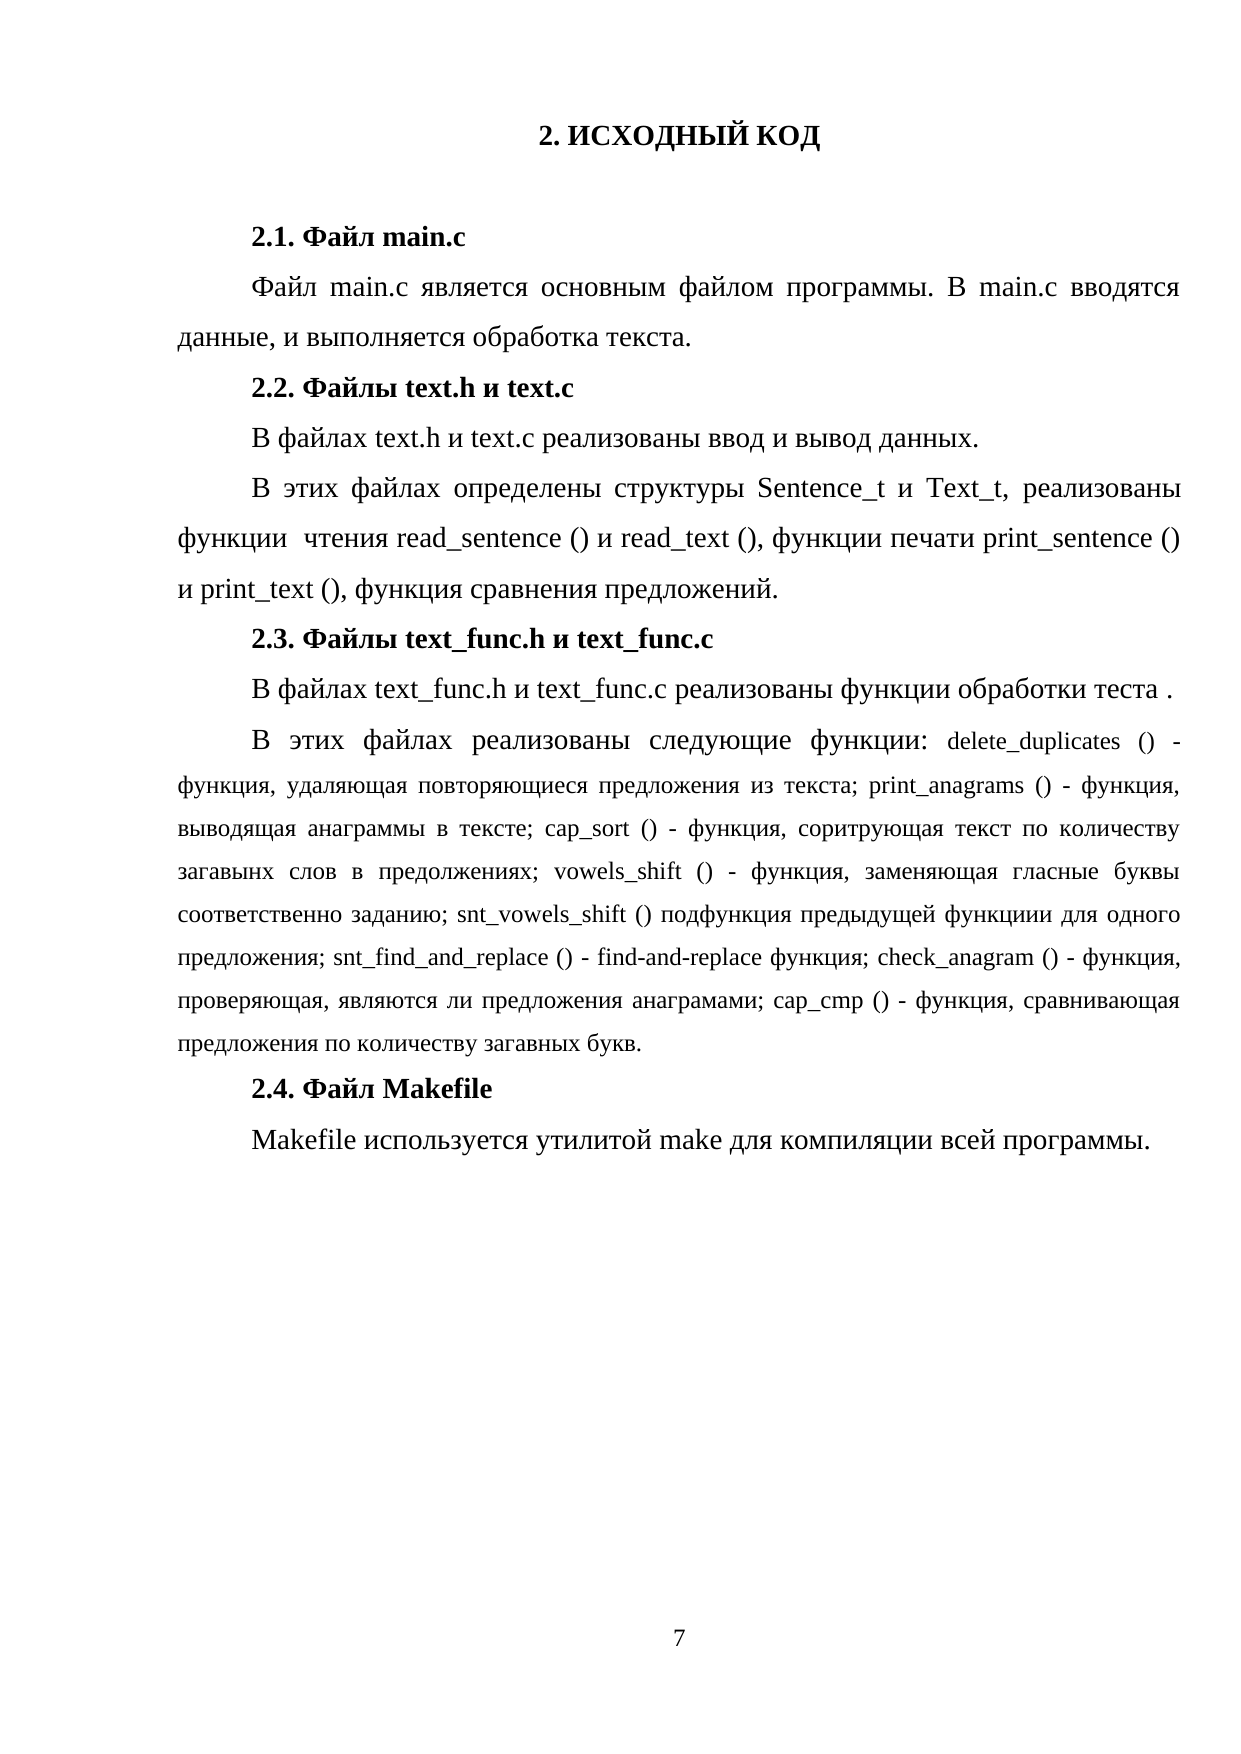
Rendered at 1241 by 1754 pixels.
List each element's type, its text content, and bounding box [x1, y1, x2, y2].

text 2.2. Файлы text.h и text.c [177, 370, 1181, 403]
text В этих файлах определены структуры Sentence_t и Text_t, реализованы функции чтения read_sentence () и read_text (), функции печати print_sentence () и print_text (), функция сравнения предложений. [177, 470, 1181, 604]
text В файлах text_func.h и text_func.c реализованы функции обработки теста . [177, 672, 1181, 705]
text 2.3. Файлы text_func.h и text_func.c [177, 621, 1181, 655]
text Файл main.c является основным файлом программы. В main.c вводятся данные, и выполняется обработка текста. [177, 269, 1181, 353]
text 2.1. Файл main.c [177, 219, 1181, 252]
text 2. Исходный код [177, 118, 1181, 152]
text 2.4. Файл Makefile [177, 1072, 1181, 1105]
text В этих файлах реализованы следующие функции: delete_duplicates () - функция, удаляющая повторяющиеся предложения из текста; print_anagrams () - функция, выводящая анаграммы в тексте; cap_sort () - функция, соритрующая текст по количеству загавынх слов в предолжениях; vowels_shift () - функция, заменяющая гласные буквы соответственно заданию; snt_vowels_shift () подфункция предыдущей функциии для одного предложения; snt_find_and_replace () - find-and-replace функция; check_anagram () - функция, проверяющая, являются ли предложения анаграмами; cap_cmp () - функция, сравнивающая предложения по количеству загавных букв. [177, 722, 1181, 1057]
text В файлах text.h и text.c реализованы ввод и вывод данных. [177, 420, 1181, 453]
text Makefile используется утилитой make для компиляции всей программы. [177, 1122, 1181, 1156]
